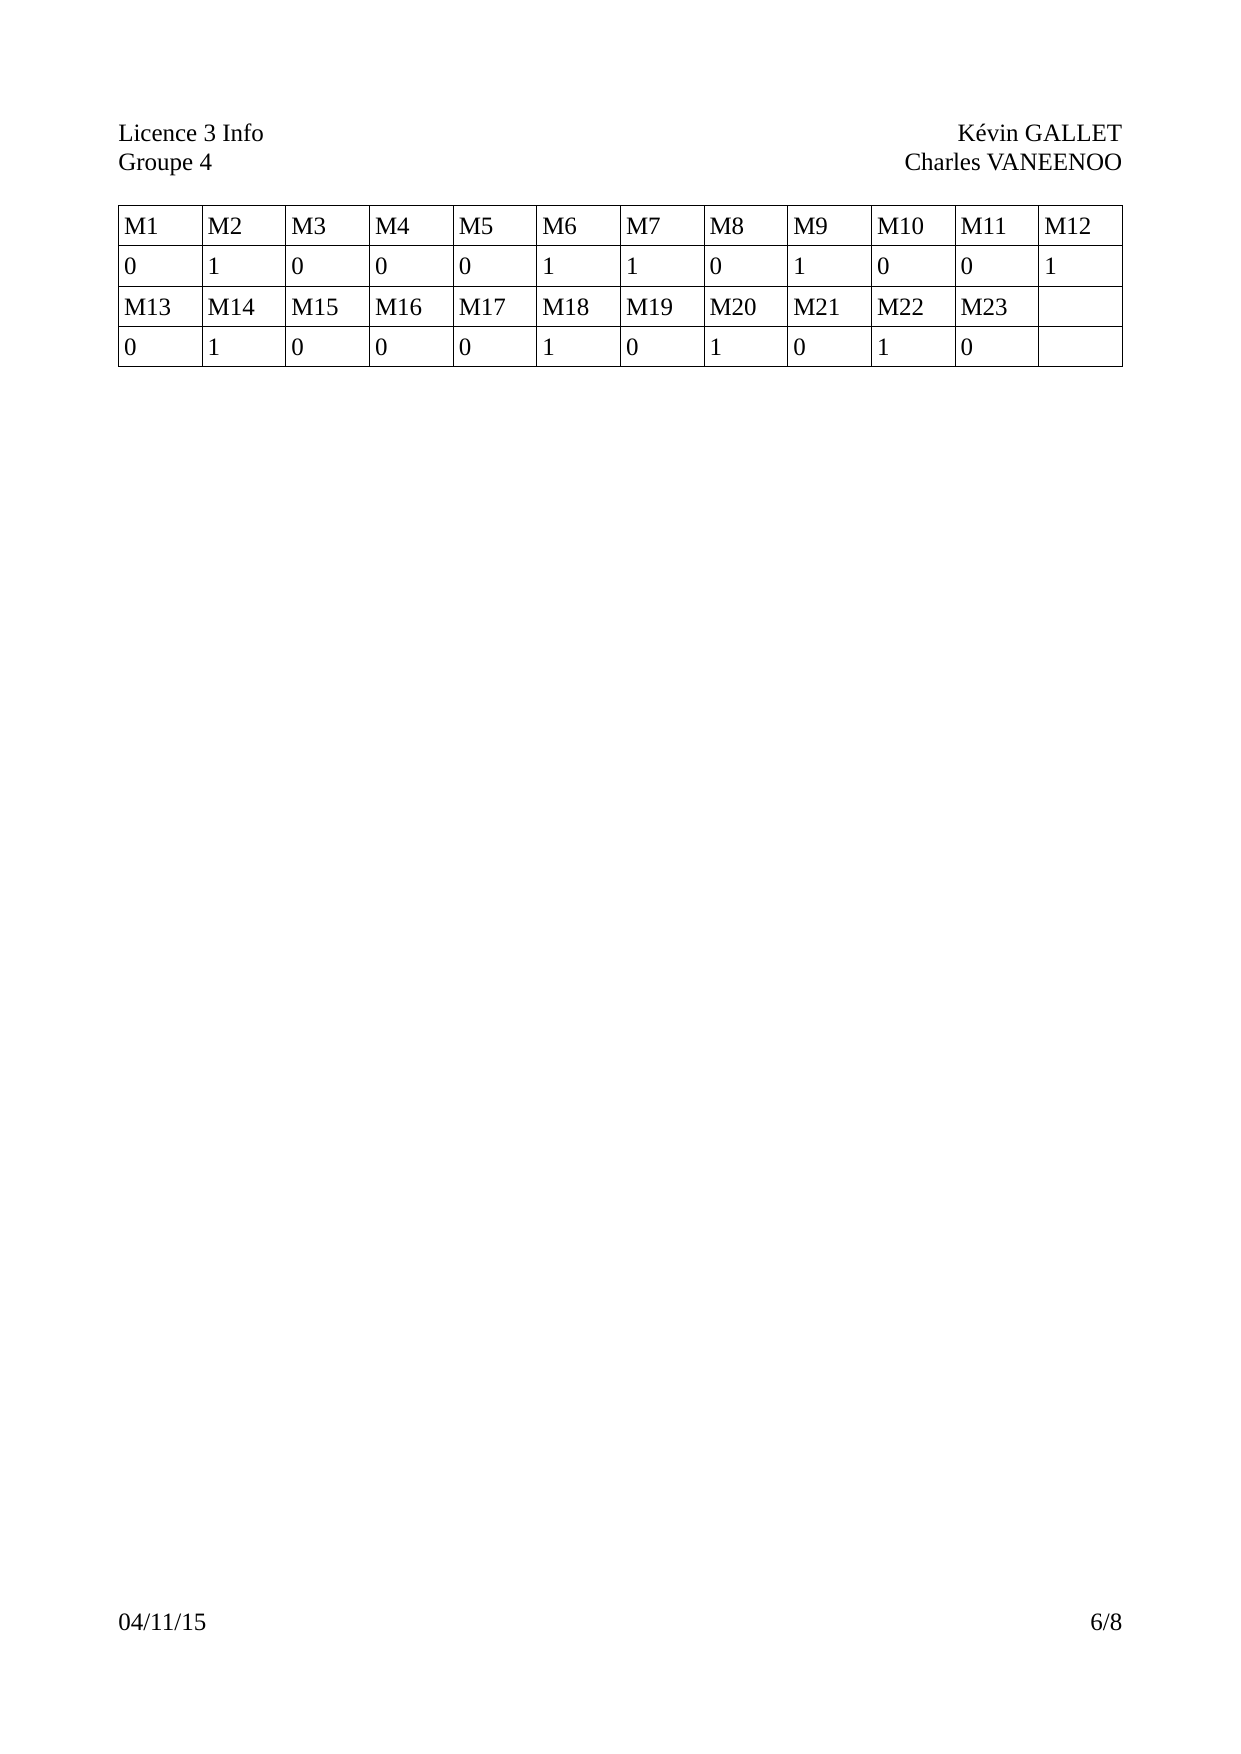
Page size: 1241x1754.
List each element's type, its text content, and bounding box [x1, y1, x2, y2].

table_cell 0 [705, 246, 787, 286]
table_cell 0 [454, 327, 536, 366]
table_cell [1039, 287, 1122, 326]
table_header M4 [370, 206, 453, 245]
table_cell 0 [119, 327, 202, 366]
table_cell 1 [872, 327, 955, 366]
table_header M11 [956, 206, 1038, 245]
table_header M8 [705, 206, 787, 245]
table_cell 0 [621, 327, 704, 366]
table_cell M17 [454, 287, 536, 326]
table_cell 0 [788, 327, 871, 366]
table_cell 1 [621, 246, 704, 286]
table_cell 1 [203, 327, 285, 366]
table_cell M20 [705, 287, 787, 326]
table_cell M21 [788, 287, 871, 326]
table_cell 1 [537, 327, 620, 366]
table_cell 0 [286, 327, 369, 366]
table_cell M16 [370, 287, 453, 326]
table_cell 0 [370, 246, 453, 286]
table_cell M18 [537, 287, 620, 326]
table_cell M14 [203, 287, 285, 326]
table_header M10 [872, 206, 955, 245]
table_cell 0 [286, 246, 369, 286]
table_cell 0 [872, 246, 955, 286]
table_cell M22 [872, 287, 955, 326]
table_cell 0 [454, 246, 536, 286]
table_header M12 [1039, 206, 1122, 245]
table_cell 1 [1039, 246, 1122, 286]
table_cell 1 [705, 327, 787, 366]
table_header M1 [119, 206, 202, 245]
table_header M9 [788, 206, 871, 245]
table_header M5 [454, 206, 536, 245]
table_cell 0 [956, 327, 1038, 366]
table_cell 1 [537, 246, 620, 286]
table_cell M15 [286, 287, 369, 326]
table_header M3 [286, 206, 369, 245]
table_header M7 [621, 206, 704, 245]
table_cell 0 [370, 327, 453, 366]
table_cell 0 [956, 246, 1038, 286]
table_cell M19 [621, 287, 704, 326]
table_cell M13 [119, 287, 202, 326]
table_header M6 [537, 206, 620, 245]
table_cell 0 [119, 246, 202, 286]
table_cell 1 [203, 246, 285, 286]
table_header M2 [203, 206, 285, 245]
table_cell M23 [956, 287, 1038, 326]
table_cell 1 [788, 246, 871, 286]
table_cell [1039, 327, 1122, 366]
